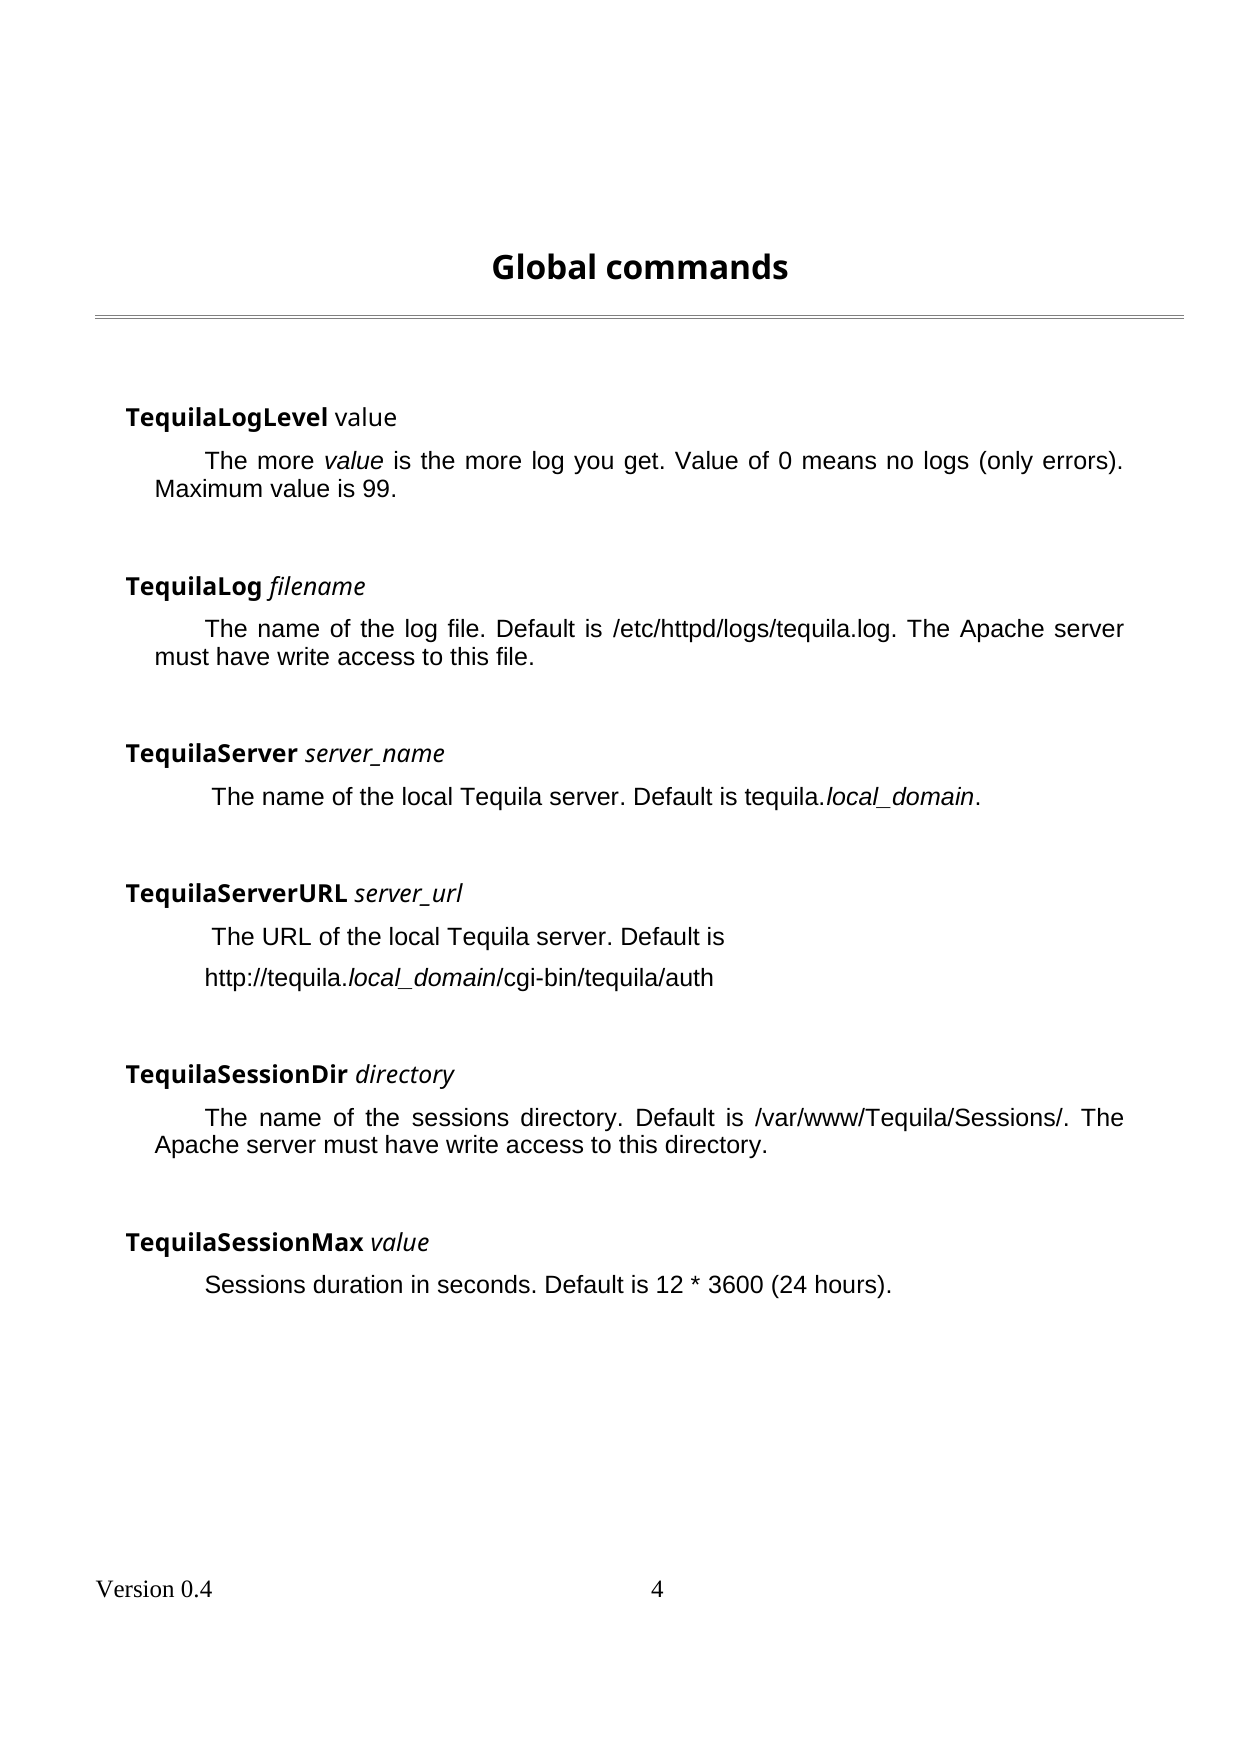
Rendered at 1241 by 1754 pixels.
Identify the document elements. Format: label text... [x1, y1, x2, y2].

subtitle TequilaSessionDir directory [125, 1057, 1184, 1091]
subtitle TequilaServerURL server_url [125, 876, 1184, 910]
subtitle TequilaLog filename [125, 568, 1184, 602]
subtitle Global commands [95, 243, 1184, 289]
subtitle TequilaServer server_name [125, 736, 1184, 770]
text Sessions duration in seconds. Default is 12 * 3600 (24 hours). [154, 1271, 1125, 1299]
text The name of the local Tequila server. Default is tequila.local_domain. [154, 783, 1125, 811]
text The name of the log file. Default is /etc/httpd/logs/tequila.log. The Apache server must have write access to this file. [154, 615, 1125, 671]
text http://tequila.local_domain/cgi-bin/tequila/auth [154, 963, 1125, 991]
subtitle TequilaLogLevel value [125, 400, 1184, 434]
text The more value is the more log you get. Value of 0 means no logs (only errors). Maximum value is 99. [154, 447, 1125, 503]
subtitle TequilaSessionMax value [125, 1225, 1184, 1259]
text The name of the sessions directory. Default is /var/www/Tequila/Sessions/. The Apache server must have write access to this directory. [154, 1103, 1125, 1159]
text The URL of the local Tequila server. Default is [154, 923, 1125, 951]
